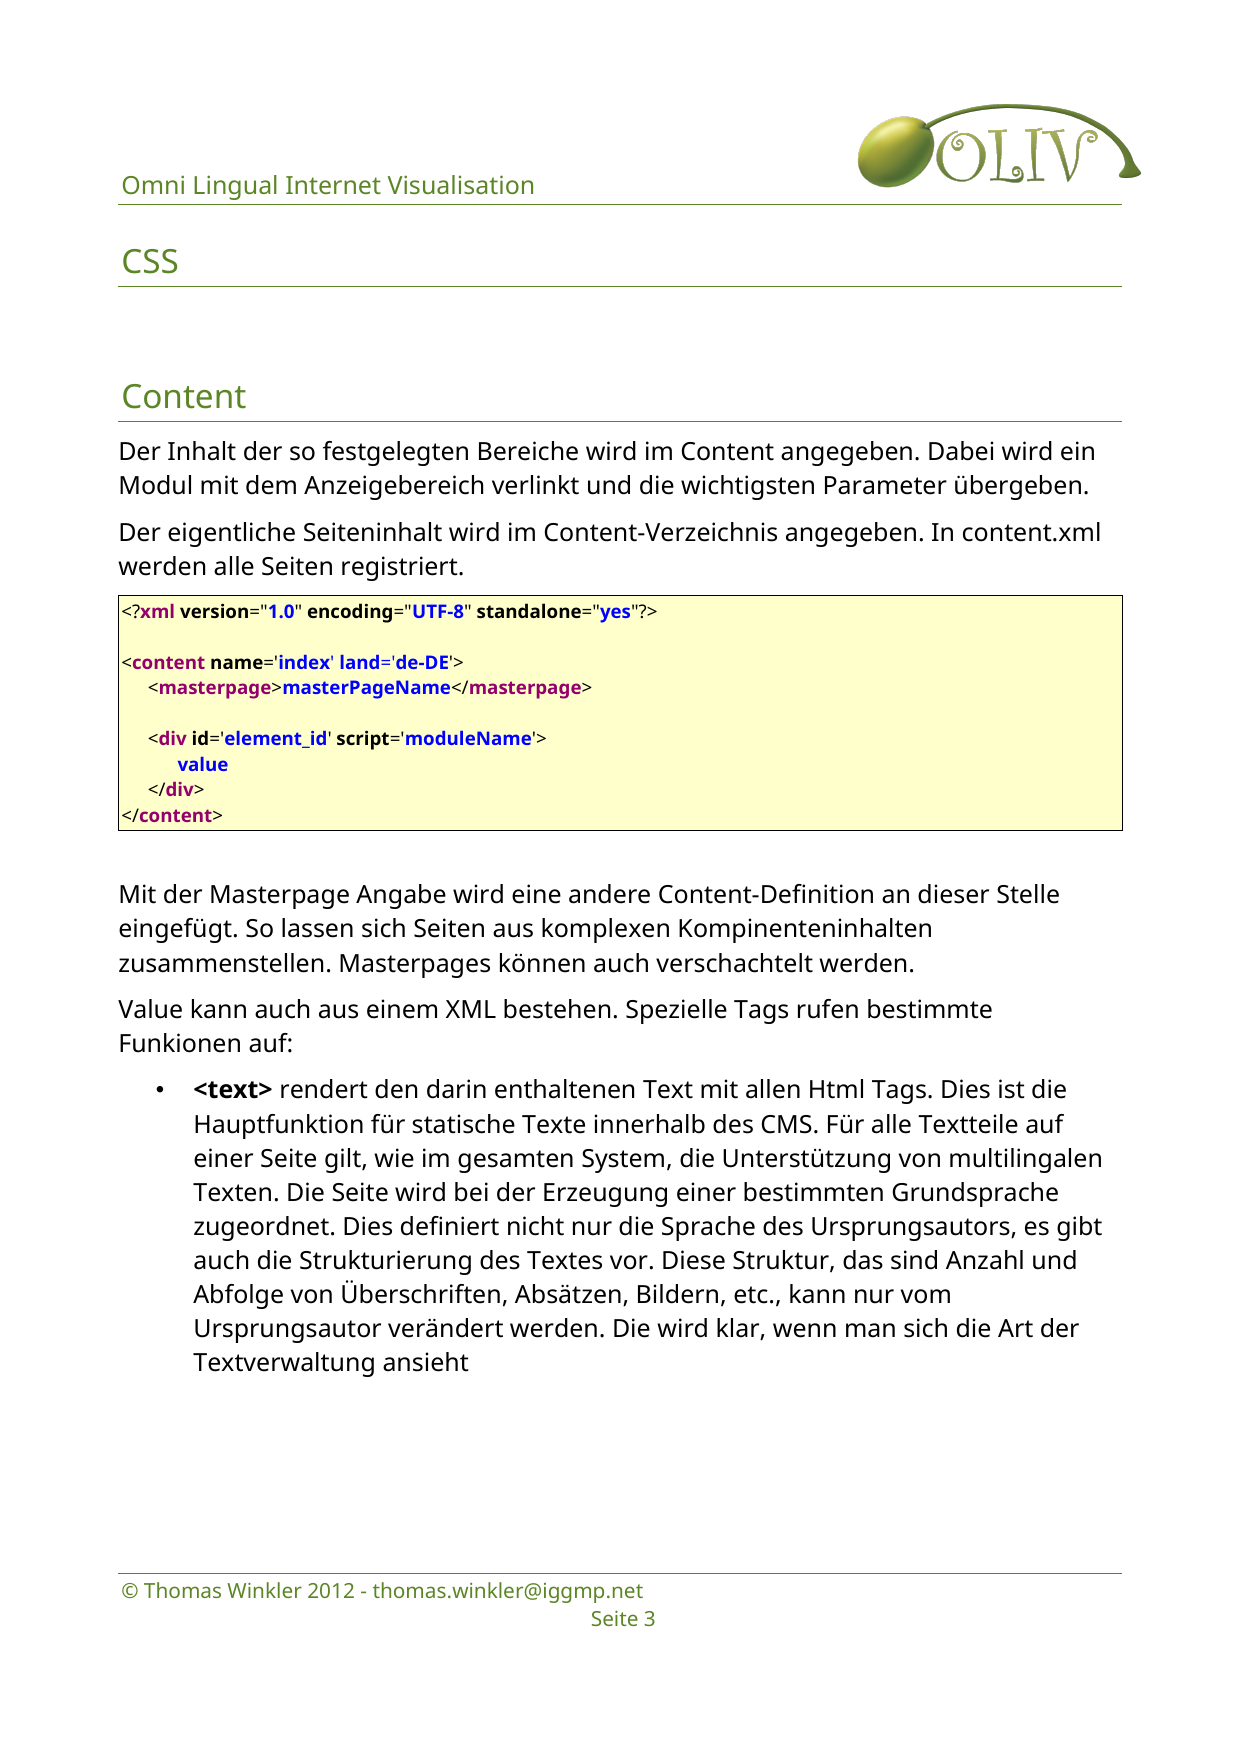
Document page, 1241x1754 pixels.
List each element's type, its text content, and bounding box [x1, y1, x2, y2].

text <div id='element_id' script='moduleName'> [119, 722, 1122, 748]
list <text> rendert den darin enthaltenen Text mit allen Html Tags. Dies ist die Hauptfunktion für statische Texte innerhalb des CMS. Für alle Textteile auf einer Seite gilt, wie im gesamten System, die Unterstützung von multilingalen Texten. Die Seite wird bei der Erzeugung einer bestimmten Grundsprache zugeordnet. Dies definiert nicht nur die Sprache des Ursprungsautors, es gibt auch die Strukturierung des Textes vor. Diese Struktur, das sind Anzahl und Abfolge von Überschriften, Absätzen, Bildern, etc., kann nur vom Ursprungsautor verändert werden. Die wird klar, wenn man sich die Art der Textverwaltung ansieht [156, 1072, 1122, 1379]
text </content> [119, 799, 1122, 830]
subtitle Content [118, 370, 1122, 421]
text Mit der Masterpage Angabe wird eine andere Content-Definition an dieser Stelle eingefügt. So lassen sich Seiten aus komplexen Kompinenteninhalten zusammenstellen. Masterpages können auch verschachtelt werden. [118, 877, 1122, 979]
picture [856, 100, 1144, 189]
subtitle CSS [118, 234, 1122, 286]
text <masterpage>masterPageName</masterpage> [119, 671, 1122, 697]
text Der eigentliche Seiteninhalt wird im Content-Verzeichnis angegeben. In content.xml werden alle Seiten registriert. [118, 514, 1122, 582]
text value [119, 748, 1122, 773]
text Der Inhalt der so festgelegten Bereiche wird im Content angegeben. Dabei wird ein Modul mit dem Anzeigebereich verlinkt und die wichtigsten Parameter übergeben. [118, 434, 1122, 502]
text Value kann auch aus einem XML bestehen. Spezielle Tags rufen bestimmte Funkionen auf: [118, 992, 1122, 1060]
text <?xml version="1.0" encoding="UTF-8" standalone="yes"?> [119, 596, 1122, 620]
text <content name='index' land='de-DE'> [119, 646, 1122, 671]
text </div> [119, 773, 1122, 799]
